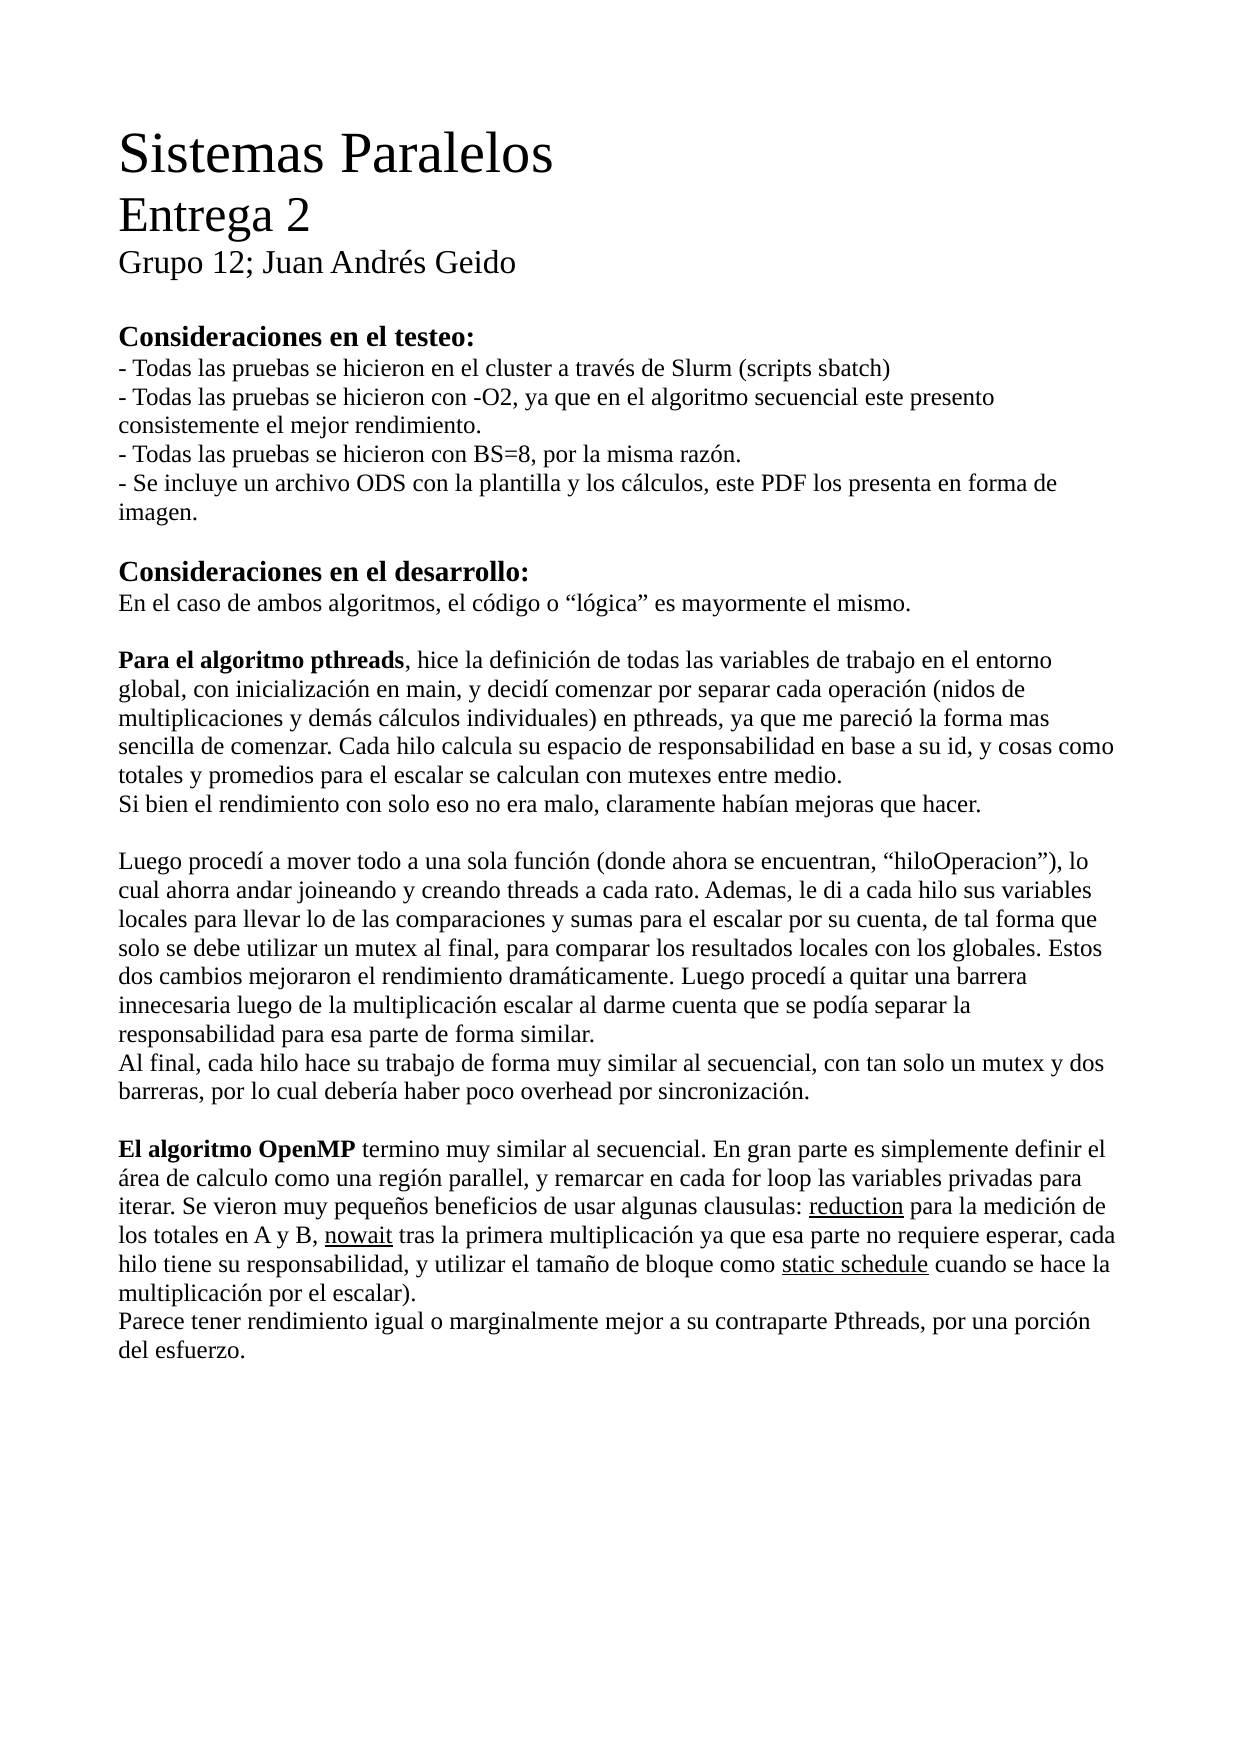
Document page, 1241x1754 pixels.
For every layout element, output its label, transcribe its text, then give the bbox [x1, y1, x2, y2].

text Al final, cada hilo hace su trabajo de forma muy similar al secuencial, con tan solo un mutex y dos barreras, por lo cual debería haber poco overhead por sincronización. [118, 1048, 1122, 1105]
text - Todas las pruebas se hicieron con BS=8, por la misma razón. [118, 439, 1122, 468]
text Parece tener rendimiento igual o marginalmente mejor a su contraparte Pthreads, por una porción del esfuerzo. [118, 1306, 1122, 1364]
text - Se incluye un archivo ODS con la plantilla y los cálculos, este PDF los presenta en forma de imagen. [118, 468, 1122, 525]
text - Todas las pruebas se hicieron con -O2, ya que en el algoritmo secuencial este presento consistemente el mejor rendimiento. [118, 382, 1122, 439]
text Grupo 12; Juan Andrés Geido [118, 243, 1122, 281]
text Consideraciones en el testeo: [118, 319, 1122, 353]
text Si bien el rendimiento con solo eso no era malo, claramente habían mejoras que hacer. [118, 789, 1122, 818]
text Sistemas Paralelos [118, 118, 1122, 185]
text En el caso de ambos algoritmos, el código o “lógica” es mayormente el mismo. [118, 588, 1122, 616]
text Consideraciones en el desarrollo: [118, 554, 1122, 588]
text - Todas las pruebas se hicieron en el cluster a través de Slurm (scripts sbatch) [118, 353, 1122, 382]
text Luego procedí a mover todo a una sola función (donde ahora se encuentran, “hiloOperacion”), lo cual ahorra andar joineando y creando threads a cada rato. Ademas, le di a cada hilo sus variables locales para llevar lo de las comparaciones y sumas para el escalar por su cuenta, de tal forma que solo se debe utilizar un mutex al final, para comparar los resultados locales con los globales. Estos dos cambios mejoraron el rendimiento dramáticamente. Luego procedí a quitar una barrera innecesaria luego de la multiplicación escalar al darme cuenta que se podía separar la responsabilidad para esa parte de forma similar. [118, 846, 1122, 1048]
text Para el algoritmo pthreads, hice la definición de todas las variables de trabajo en el entorno global, con inicialización en main, y decidí comenzar por separar cada operación (nidos de multiplicaciones y demás cálculos individuales) en pthreads, ya que me pareció la forma mas sencilla de comenzar. Cada hilo calcula su espacio de responsabilidad en base a su id, y cosas como totales y promedios para el escalar se calculan con mutexes entre medio. [118, 645, 1122, 789]
text El algoritmo OpenMP termino muy similar al secuencial. En gran parte es simplemente definir el área de calculo como una región parallel, y remarcar en cada for loop las variables privadas para iterar. Se vieron muy pequeños beneficios de usar algunas clausulas: reduction para la medición de los totales en A y B, nowait tras la primera multiplicación ya que esa parte no requiere esperar, cada hilo tiene su responsabilidad, y utilizar el tamaño de bloque como static schedule cuando se hace la multiplicación por el escalar). [118, 1134, 1122, 1306]
text Entrega 2 [118, 185, 1122, 243]
